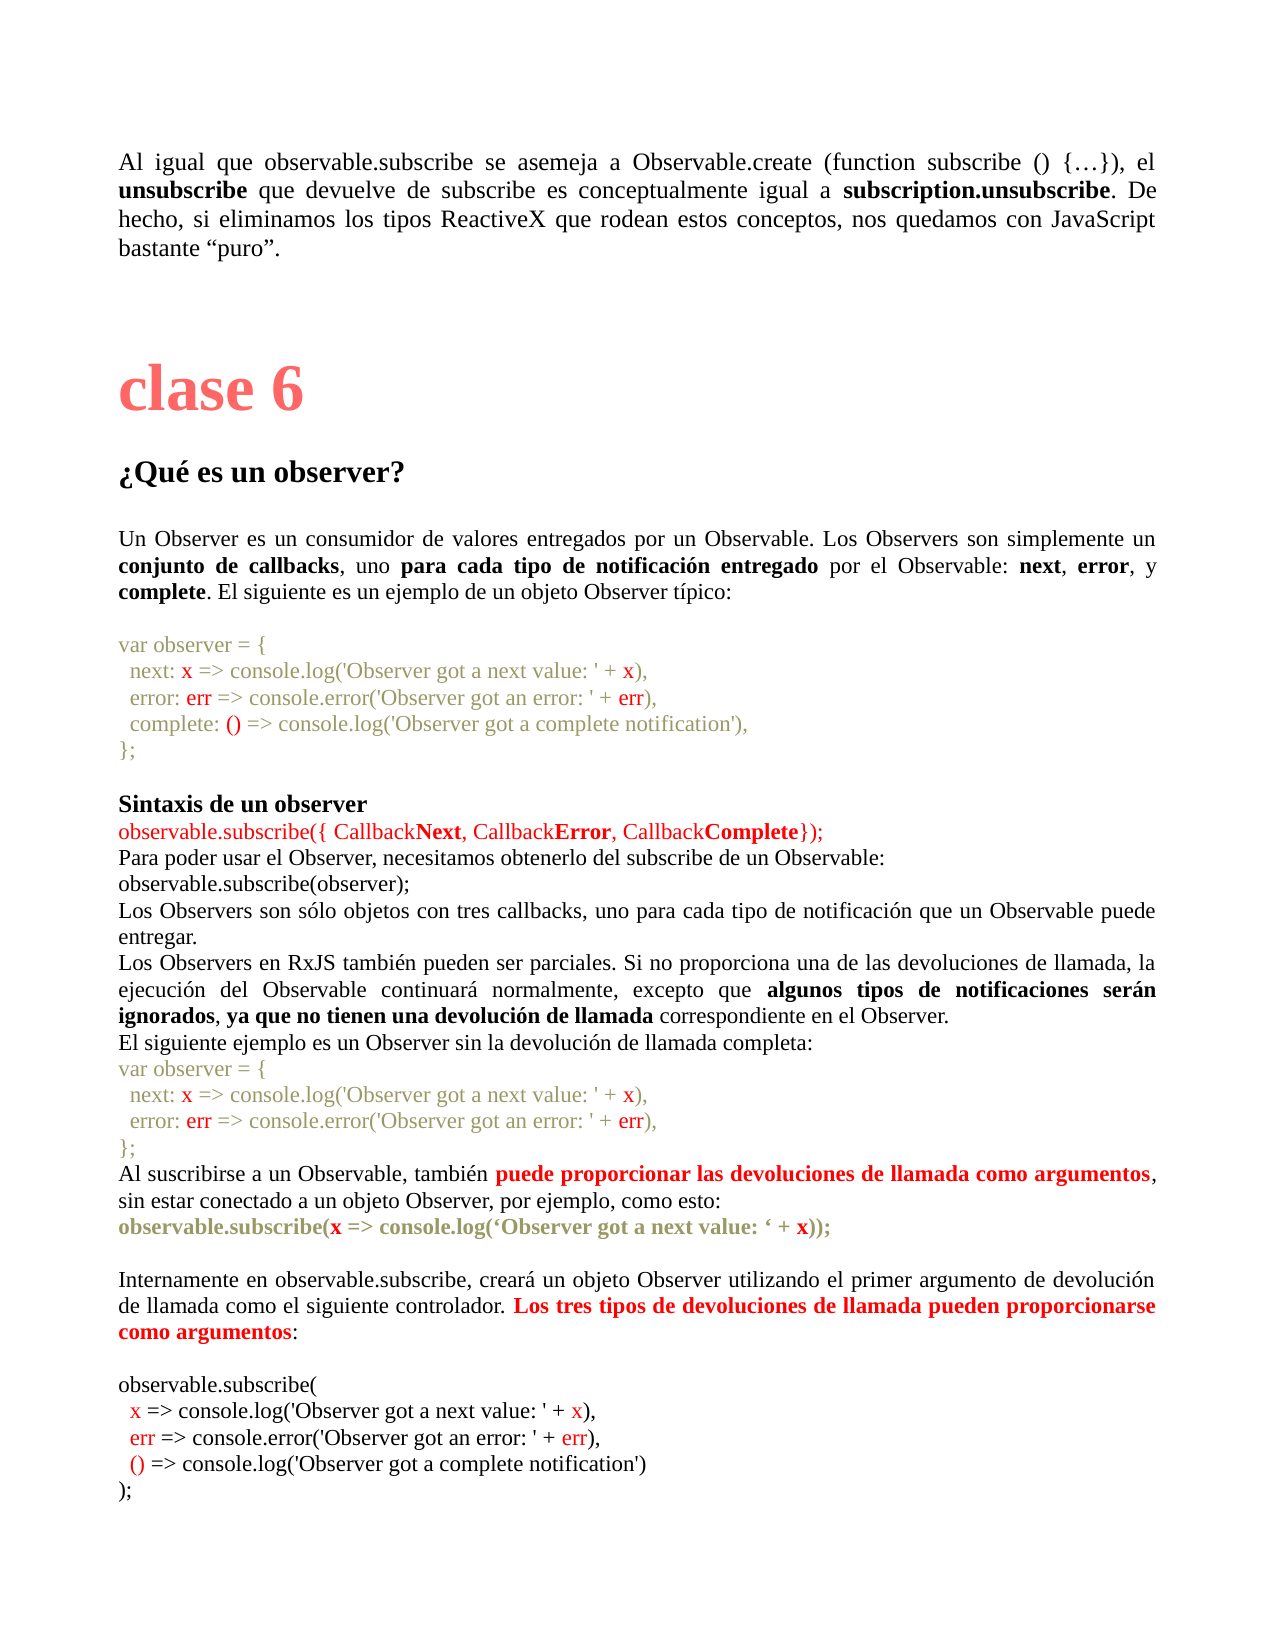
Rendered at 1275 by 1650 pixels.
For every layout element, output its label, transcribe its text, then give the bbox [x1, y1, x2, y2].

text observable.subscribe( [118, 1371, 1157, 1397]
text err => console.error('Observer got an error: ' + err), [118, 1424, 1157, 1450]
text Sintaxis de un observer [118, 789, 1157, 818]
text ); [118, 1477, 1157, 1503]
text observable.subscribe({ CallbackNext, CallbackError, CallbackComplete}); [118, 818, 1157, 844]
text El siguiente ejemplo es un Observer sin la devolución de llamada completa: [118, 1028, 1157, 1055]
text clase 6 [118, 348, 1157, 425]
text error: err => console.error('Observer got an error: ' + err), [118, 683, 1157, 710]
text Al igual que observable.subscribe se asemeja a Observable.create (function subscribe () {…}), el unsubscribe que devuelve de subscribe es conceptualmente igual a subscription.unsubscribe. De hecho, si eliminamos los tipos ReactiveX que rodean estos conceptos, nos quedamos con JavaScript bastante “puro”. [118, 147, 1157, 262]
text Para poder usar el Observer, necesitamos obtenerlo del subscribe de un Observable: [118, 844, 1157, 870]
text Internamente en observable.subscribe, creará un objeto Observer utilizando el primer argumento de devolución de llamada como el siguiente controlador. Los tres tipos de devoluciones de llamada pueden proporcionarse como argumentos: [118, 1266, 1157, 1345]
text observable.subscribe(observer); [118, 870, 1157, 897]
text complete: () => console.log('Observer got a complete notification'), [118, 710, 1157, 736]
text }; [118, 736, 1157, 763]
text Al suscribirse a un Observable, también puede proporcionar las devoluciones de llamada como argumentos, sin estar conectado a un objeto Observer, por ejemplo, como esto: [118, 1160, 1157, 1213]
text () => console.log('Observer got a complete notification') [118, 1450, 1157, 1477]
text observable.subscribe(x => console.log(‘Observer got a next value: ‘ + x)); [118, 1213, 1157, 1239]
text next: x => console.log('Observer got a next value: ' + x), [118, 1081, 1157, 1108]
text var observer = { [118, 631, 1157, 657]
text var observer = { [118, 1055, 1157, 1081]
text Un Observer es un consumidor de valores entregados por un Observable. Los Observers son simplemente un conjunto de callbacks, uno para cada tipo de notificación entregado por el Observable: next, error, y complete. El siguiente es un ejemplo de un objeto Observer típico: [118, 525, 1157, 604]
text x => console.log('Observer got a next value: ' + x), [118, 1397, 1157, 1424]
text Los Observers en RxJS también pueden ser parciales. Si no proporciona una de las devoluciones de llamada, la ejecución del Observable continuará normalmente, excepto que algunos tipos de notificaciones serán ignorados, ya que no tienen una devolución de llamada correspondiente en el Observer. [118, 949, 1157, 1028]
text error: err => console.error('Observer got an error: ' + err), [118, 1108, 1157, 1134]
text next: x => console.log('Observer got a next value: ' + x), [118, 657, 1157, 683]
text Los Observers son sólo objetos con tres callbacks, uno para cada tipo de notificación que un Observable puede entregar. [118, 897, 1157, 949]
text ¿Qué es un observer? [118, 453, 1157, 489]
text }; [118, 1134, 1157, 1160]
